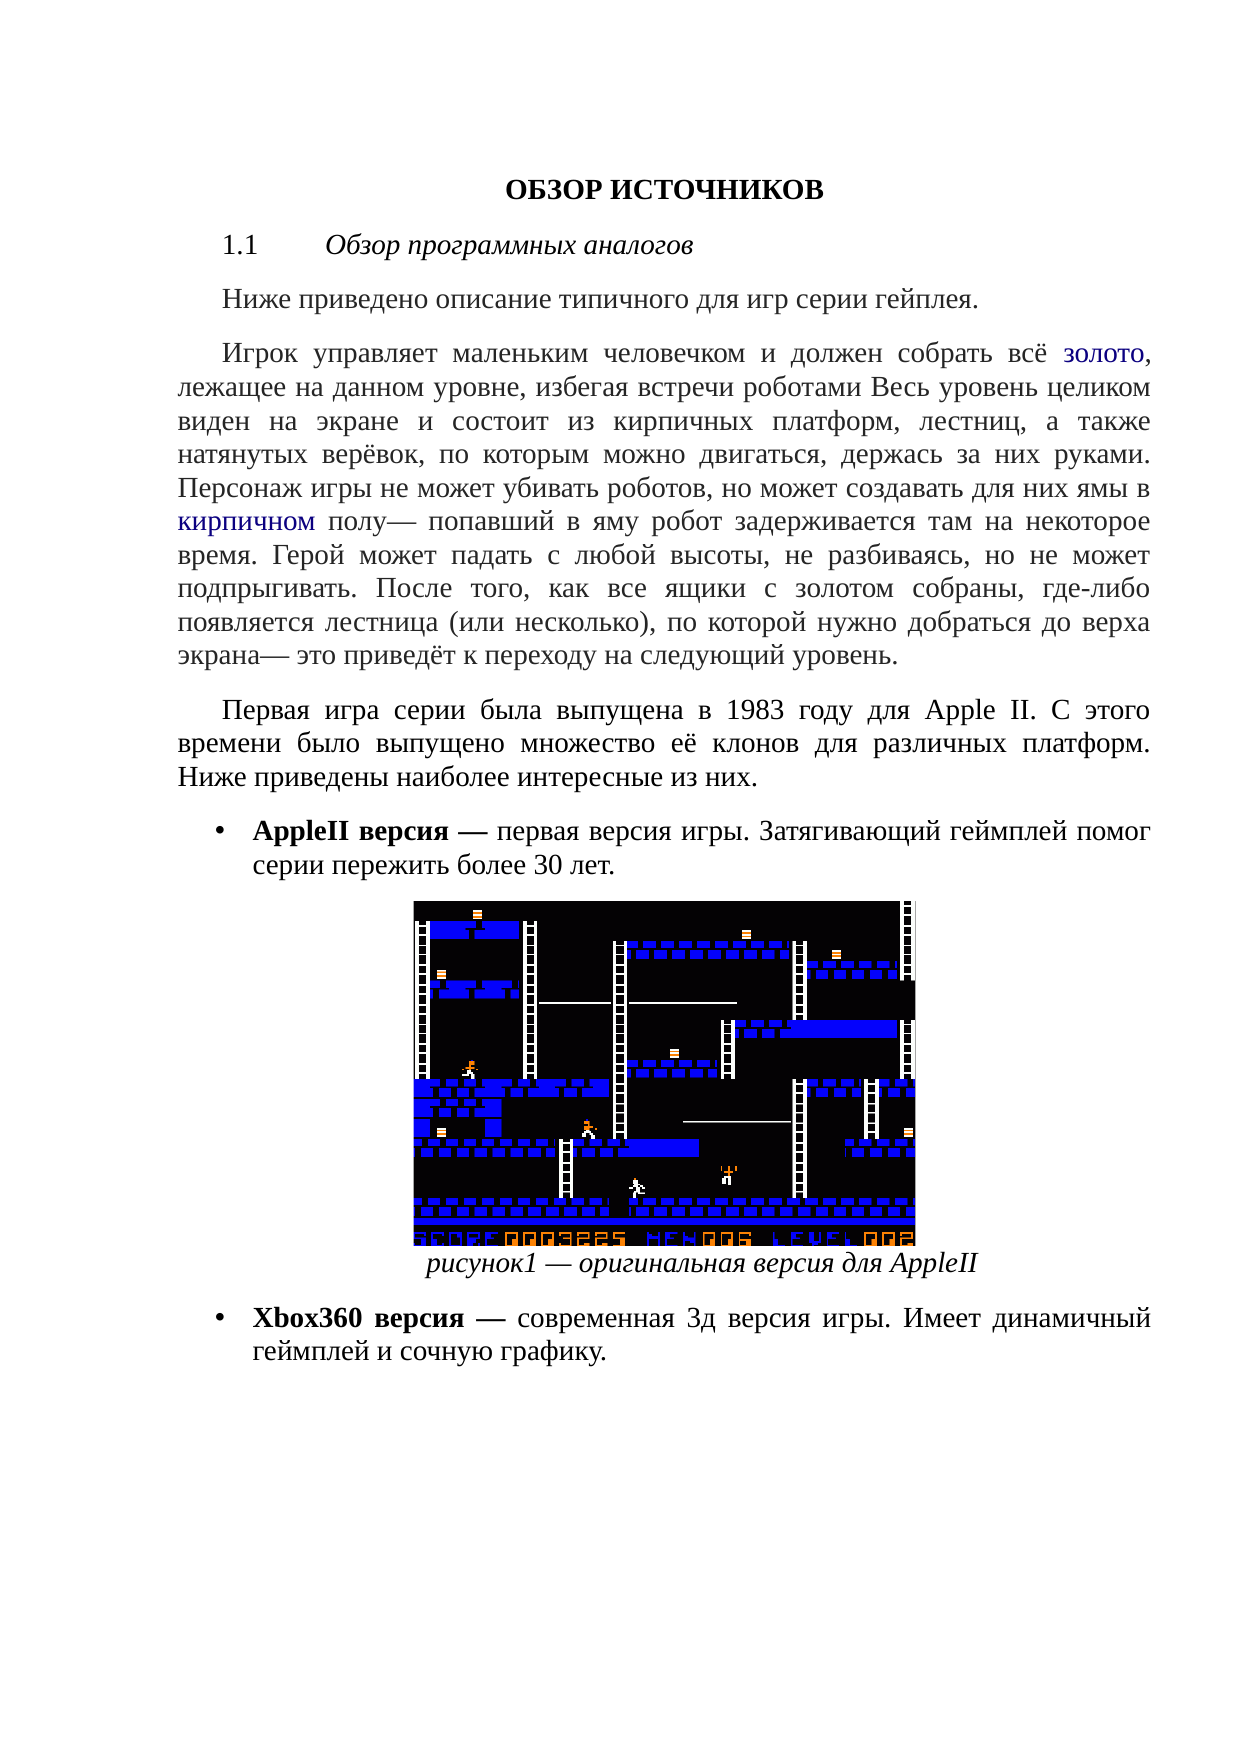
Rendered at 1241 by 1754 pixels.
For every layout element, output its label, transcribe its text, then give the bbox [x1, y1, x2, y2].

list Обзор программных аналогов [177, 227, 1152, 260]
text ОБЗОР ИСТОЧНИКОВ [177, 172, 1152, 206]
list Xbox360 версия — современная 3д версия игры. Имеет динамичный геймплей и сочную графику. [215, 1300, 1152, 1367]
text Первая игра серии была выпущена в 1983 году для Apple II. С этого времени было выпущено множество её клонов для различных платформ. Ниже приведены наиболее интересные из них. [177, 692, 1152, 792]
picture [413, 901, 916, 1246]
text Игрок управляет маленьким человечком и должен собрать всё золото, лежащее на данном уровне, избегая встречи роботами Весь уровень целиком виден на экране и состоит из кирпичных платформ, лестниц, а также натянутых верёвок, по которым можно двигаться, держась за них руками. Персонаж игры не может убивать роботов, но может создавать для них ямы в кирпичном полу— попавший в яму робот задерживается там на некоторое время. Герой может падать с любой высоты, не разбиваясь, но не может подпрыгивать. После того, как все ящики с золотом собраны, где-либо появляется лестница (или несколько), по которой нужно добраться до верха экрана— это приведёт к переходу на следующий уровень. [177, 336, 1152, 671]
list рисунок1 — оригинальная версия для AppleII [215, 901, 1152, 1279]
text Ниже приведено описание типичного для игр серии гейплея. [177, 281, 1152, 315]
list AppleII версия — первая версия игры. Затягивающий геймплей помог серии пережить более 30 лет. [215, 813, 1152, 881]
